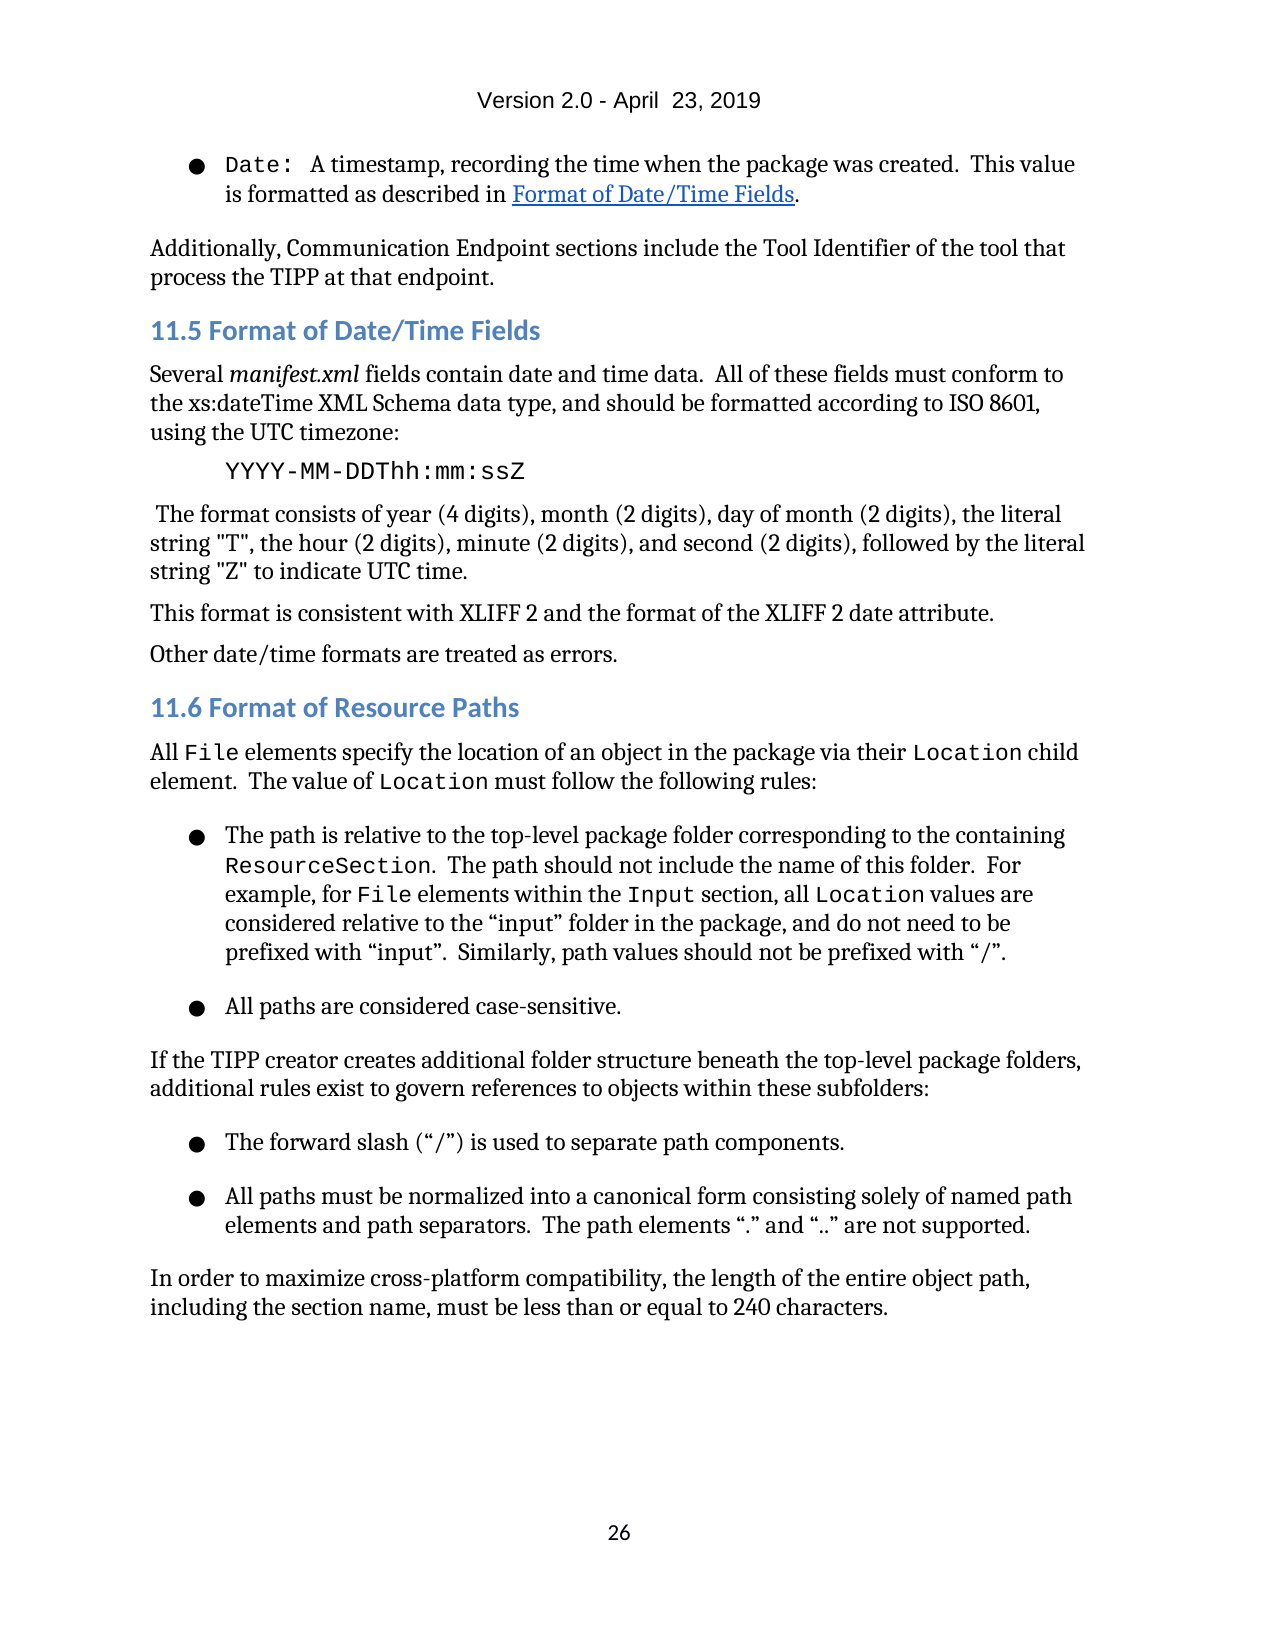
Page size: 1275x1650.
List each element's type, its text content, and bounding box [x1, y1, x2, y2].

text All File elements specify the location of an object in the package via their Location child element. The value of Location must follow the following rules: [150, 737, 1087, 796]
text The format consists of year (4 digits), month (2 digits), day of month (2 digits), the literal string "T", the hour (2 digits), minute (2 digits), and second (2 digits), followed by the literal string "Z" to indicate UTC time. [150, 500, 1087, 586]
text Other date/time formats are treated as errors. [150, 640, 1087, 668]
text YYYY-MM-DDThh:mm:ssZ [225, 459, 1087, 487]
text If the TIPP creator creates additional folder structure beneath the top-level package folders, additional rules exist to govern references to objects within these subfolders: [150, 1046, 1087, 1103]
text Several manifest.xml fields contain date and time data. All of these fields must conform to the xs:dateTime XML Schema data type, and should be formatted according to ISO 8601, using the UTC timezone: [150, 360, 1087, 446]
list The forward slash (“/”) is used to separate path components. [188, 1128, 1087, 1157]
text This format is consistent with XLIFF 2 and the format of the XLIFF 2 date attribute. [150, 598, 1087, 627]
subtitle 11.6 Format of Resource Paths [150, 689, 1087, 725]
text In order to maximize cross-platform compatibility, the length of the entire object path, including the section name, must be less than or equal to 240 characters. [150, 1264, 1087, 1322]
list The path is relative to the top-level package folder corresponding to the containing ResourceSection. The path should not include the name of this folder. For example, for File elements within the Input section, all Location values are considered relative to the “input” folder in the package, and do not need to be prefixed with “input”. Similarly, path values should not be prefixed with “/”. [188, 821, 1087, 967]
text Additionally, Communication Endpoint sections include the Tool Identifier of the tool that process the TIPP at that endpoint. [150, 234, 1087, 291]
list All paths must be normalized into a canonical form consisting solely of named path elements and path separators. The path elements “.” and “..” are not supported. [188, 1182, 1087, 1239]
list All paths are considered case-sensitive. [188, 992, 1087, 1021]
list Date: A timestamp, recording the time when the package was created. This value is formatted as described in Format of Date/Time Fields. [188, 150, 1087, 209]
subtitle 11.5 Format of Date/Time Fields [150, 312, 1087, 348]
